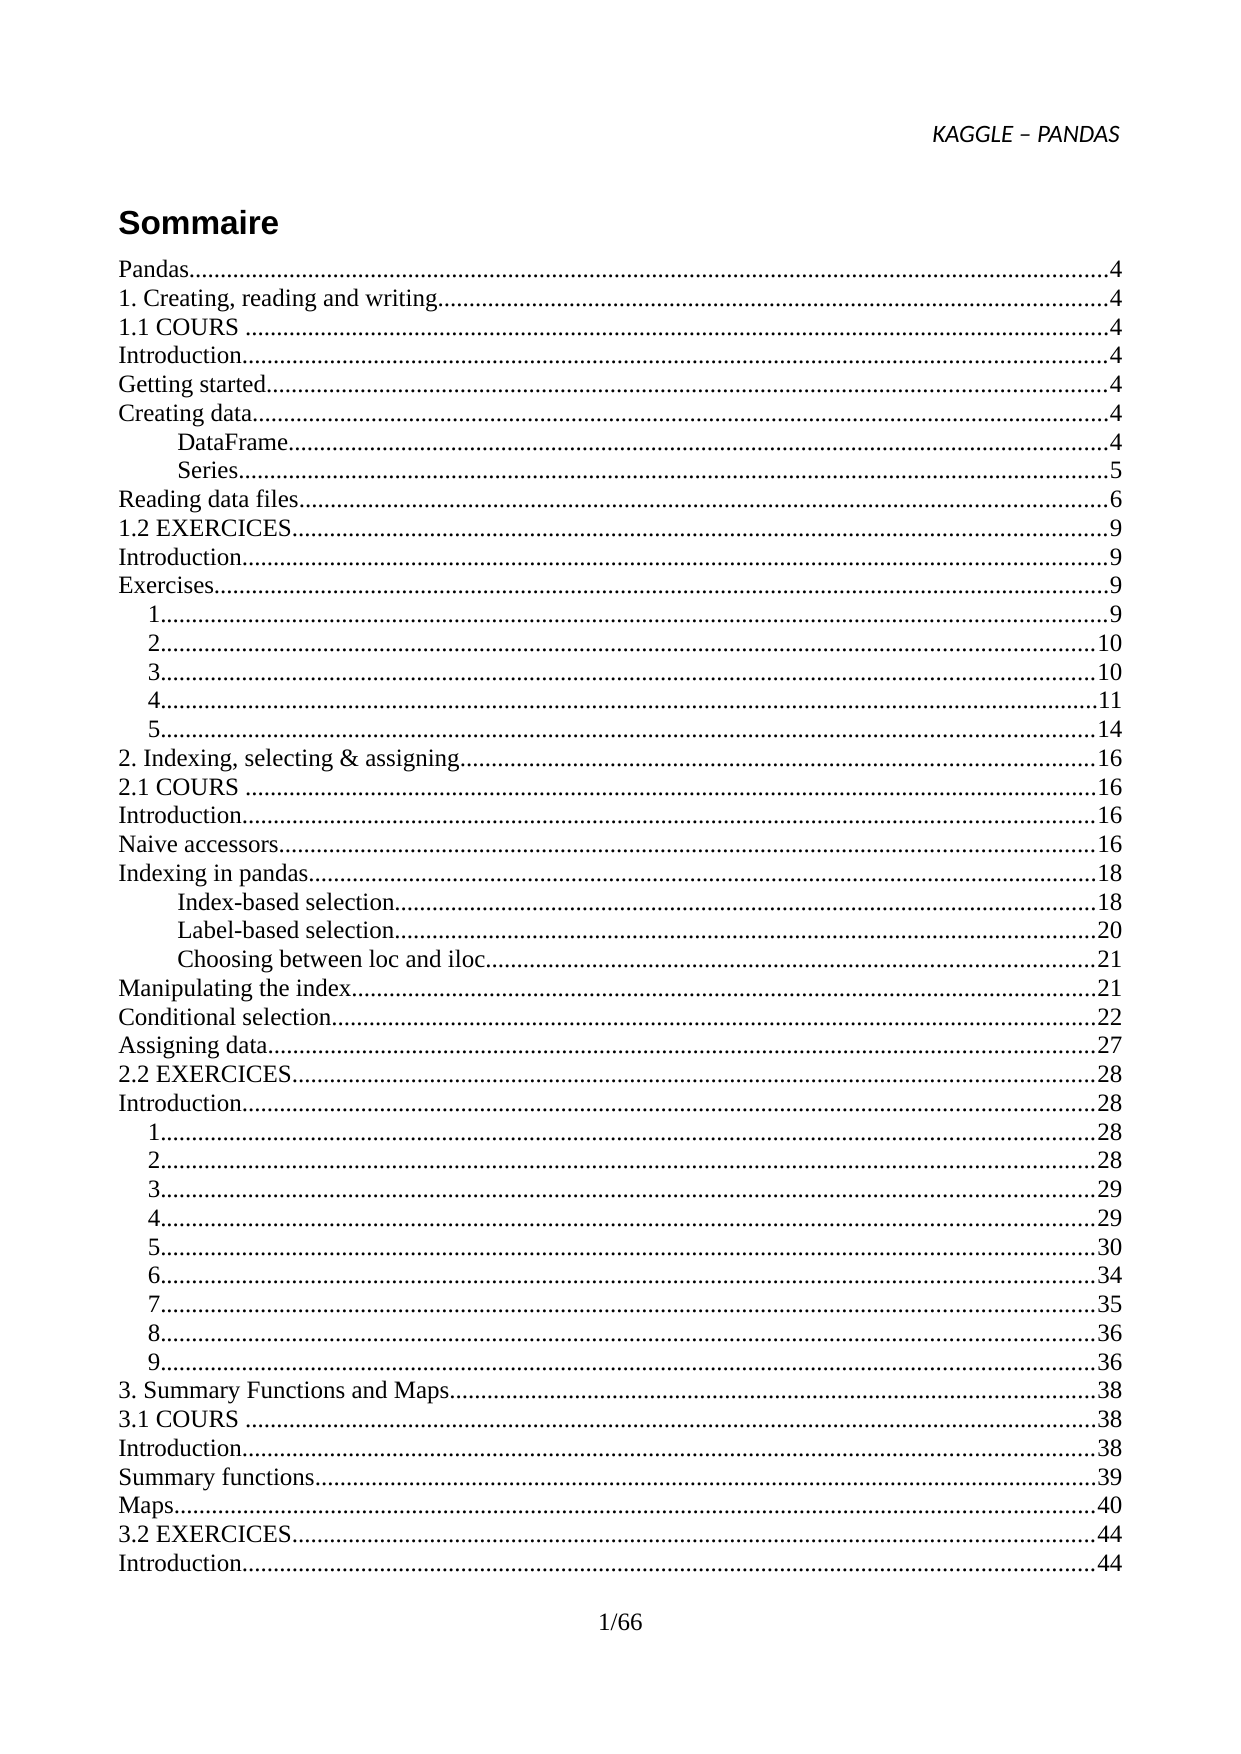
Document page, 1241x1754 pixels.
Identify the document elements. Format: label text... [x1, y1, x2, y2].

text Assigning data 27 [118, 1030, 1122, 1059]
text Summary functions 39 [118, 1462, 1122, 1490]
text 3. Summary Functions and Maps 38 [118, 1375, 1122, 1404]
text DataFrame 4 [177, 427, 1122, 455]
text Introduction 9 [118, 542, 1122, 570]
text Indexing in pandas 18 [118, 858, 1122, 887]
text 3. 29 [148, 1174, 1122, 1203]
text 3.2 EXERCICES 44 [118, 1519, 1122, 1548]
text Manipulating the index 21 [118, 973, 1122, 1002]
text Choosing between loc and iloc 21 [177, 944, 1122, 973]
text Reading data files 6 [118, 484, 1122, 513]
text Introduction 28 [118, 1088, 1122, 1117]
text Introduction 38 [118, 1433, 1122, 1462]
text 4. 11 [148, 685, 1122, 714]
subtitle Sommaire [118, 203, 1122, 242]
text 8. 36 [148, 1318, 1122, 1347]
text 9. 36 [148, 1347, 1122, 1375]
text Maps 40 [118, 1490, 1122, 1519]
text Index-based selection 18 [177, 887, 1122, 915]
text Series 5 [177, 455, 1122, 484]
text 2. Indexing, selecting & assigning 16 [118, 743, 1122, 772]
text 2.2 EXERCICES 28 [118, 1059, 1122, 1088]
text 2. 28 [148, 1145, 1122, 1174]
text Introduction 4 [118, 340, 1122, 369]
text Conditional selection 22 [118, 1002, 1122, 1030]
text Introduction 44 [118, 1548, 1122, 1577]
text 1. Creating, reading and writing 4 [118, 283, 1122, 312]
text 2. 10 [148, 628, 1122, 657]
text 7. 35 [148, 1289, 1122, 1318]
text 1. 9 [148, 599, 1122, 628]
text 3.1 COURS 38 [118, 1404, 1122, 1433]
text Naive accessors 16 [118, 829, 1122, 858]
text 1. 28 [148, 1117, 1122, 1145]
text 4. 29 [148, 1203, 1122, 1232]
text 1.1 COURS 4 [118, 312, 1122, 340]
text Exercises 9 [118, 570, 1122, 599]
text 1.2 EXERCICES 9 [118, 513, 1122, 542]
text Label-based selection 20 [177, 915, 1122, 944]
text 3. 10 [148, 657, 1122, 685]
text Introduction 16 [118, 800, 1122, 829]
text Getting started 4 [118, 369, 1122, 398]
text Pandas 4 [118, 254, 1122, 283]
text 5. 30 [148, 1232, 1122, 1260]
text 5. 14 [148, 714, 1122, 743]
text 6. 34 [148, 1260, 1122, 1289]
text Creating data 4 [118, 398, 1122, 427]
text 2.1 COURS 16 [118, 772, 1122, 800]
